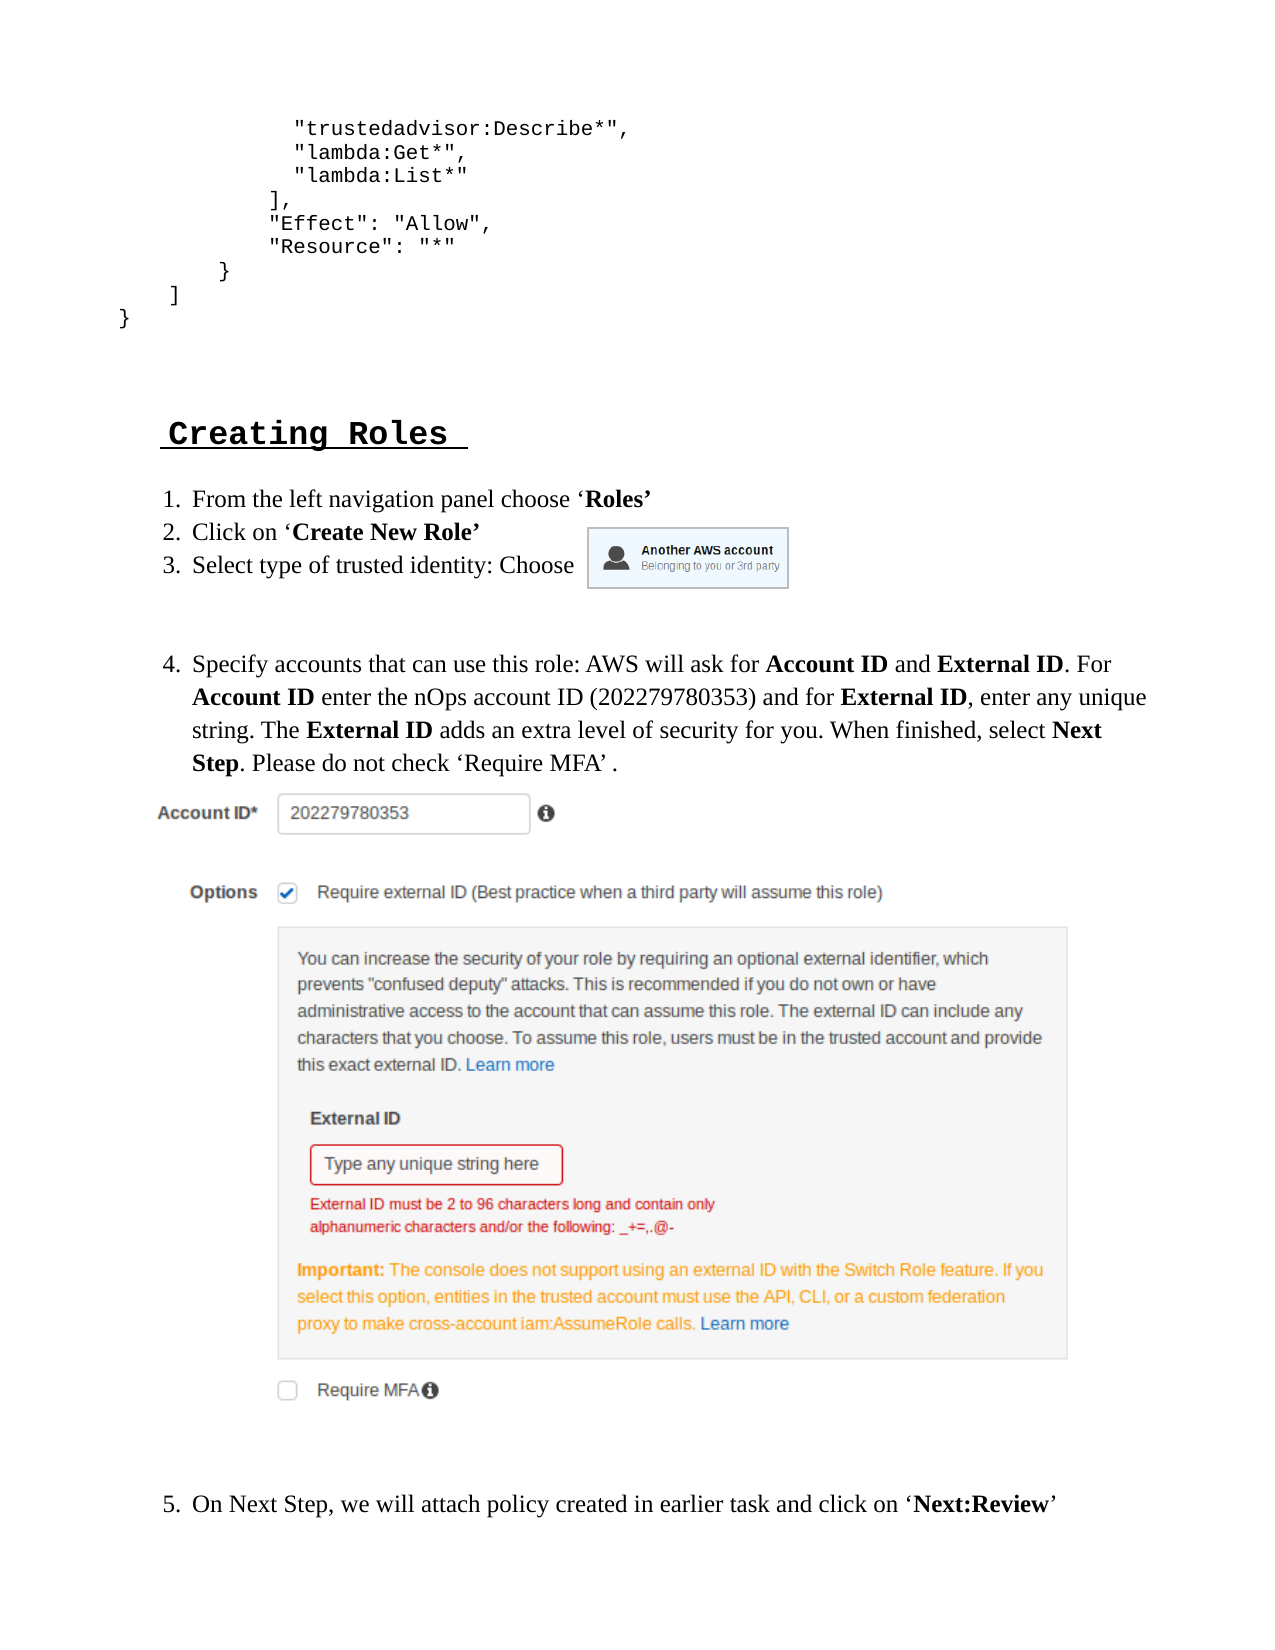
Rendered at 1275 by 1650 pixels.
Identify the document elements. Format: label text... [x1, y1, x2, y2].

list Select type of trusted identity: Choose [162, 550, 582, 579]
picture [582, 524, 793, 592]
list Specify accounts that can use this role: AWS will ask for Account ID and External ID. For Account ID enter the nOps account ID (202279780353) and for External ID, enter any unique string. The External ID adds an extra level of security for you. When finished, select Next Step. Please do not check ‘Require MFA’ . [162, 649, 1157, 777]
text "Resource": "*" [118, 236, 1157, 260]
text } [118, 260, 1157, 284]
text ] [118, 284, 1157, 307]
list On Next Step, we will attach policy created in earlier task and click on ‘Next:Review’ [162, 1489, 1157, 1518]
text ], [118, 189, 1157, 213]
text "lambda:Get*", [118, 142, 1157, 165]
list Click on ‘Create New Role’ [162, 517, 1157, 546]
text Creating Roles [118, 413, 1157, 455]
list [793, 550, 1157, 579]
text } [118, 307, 1157, 331]
text "trustedadvisor:Describe*", [118, 118, 1157, 142]
list From the left navigation panel choose ‘Roles’ [162, 484, 1157, 513]
picture [118, 781, 1157, 1419]
text "lambda:List*" [118, 165, 1157, 189]
text "Effect": "Allow", [118, 213, 1157, 236]
